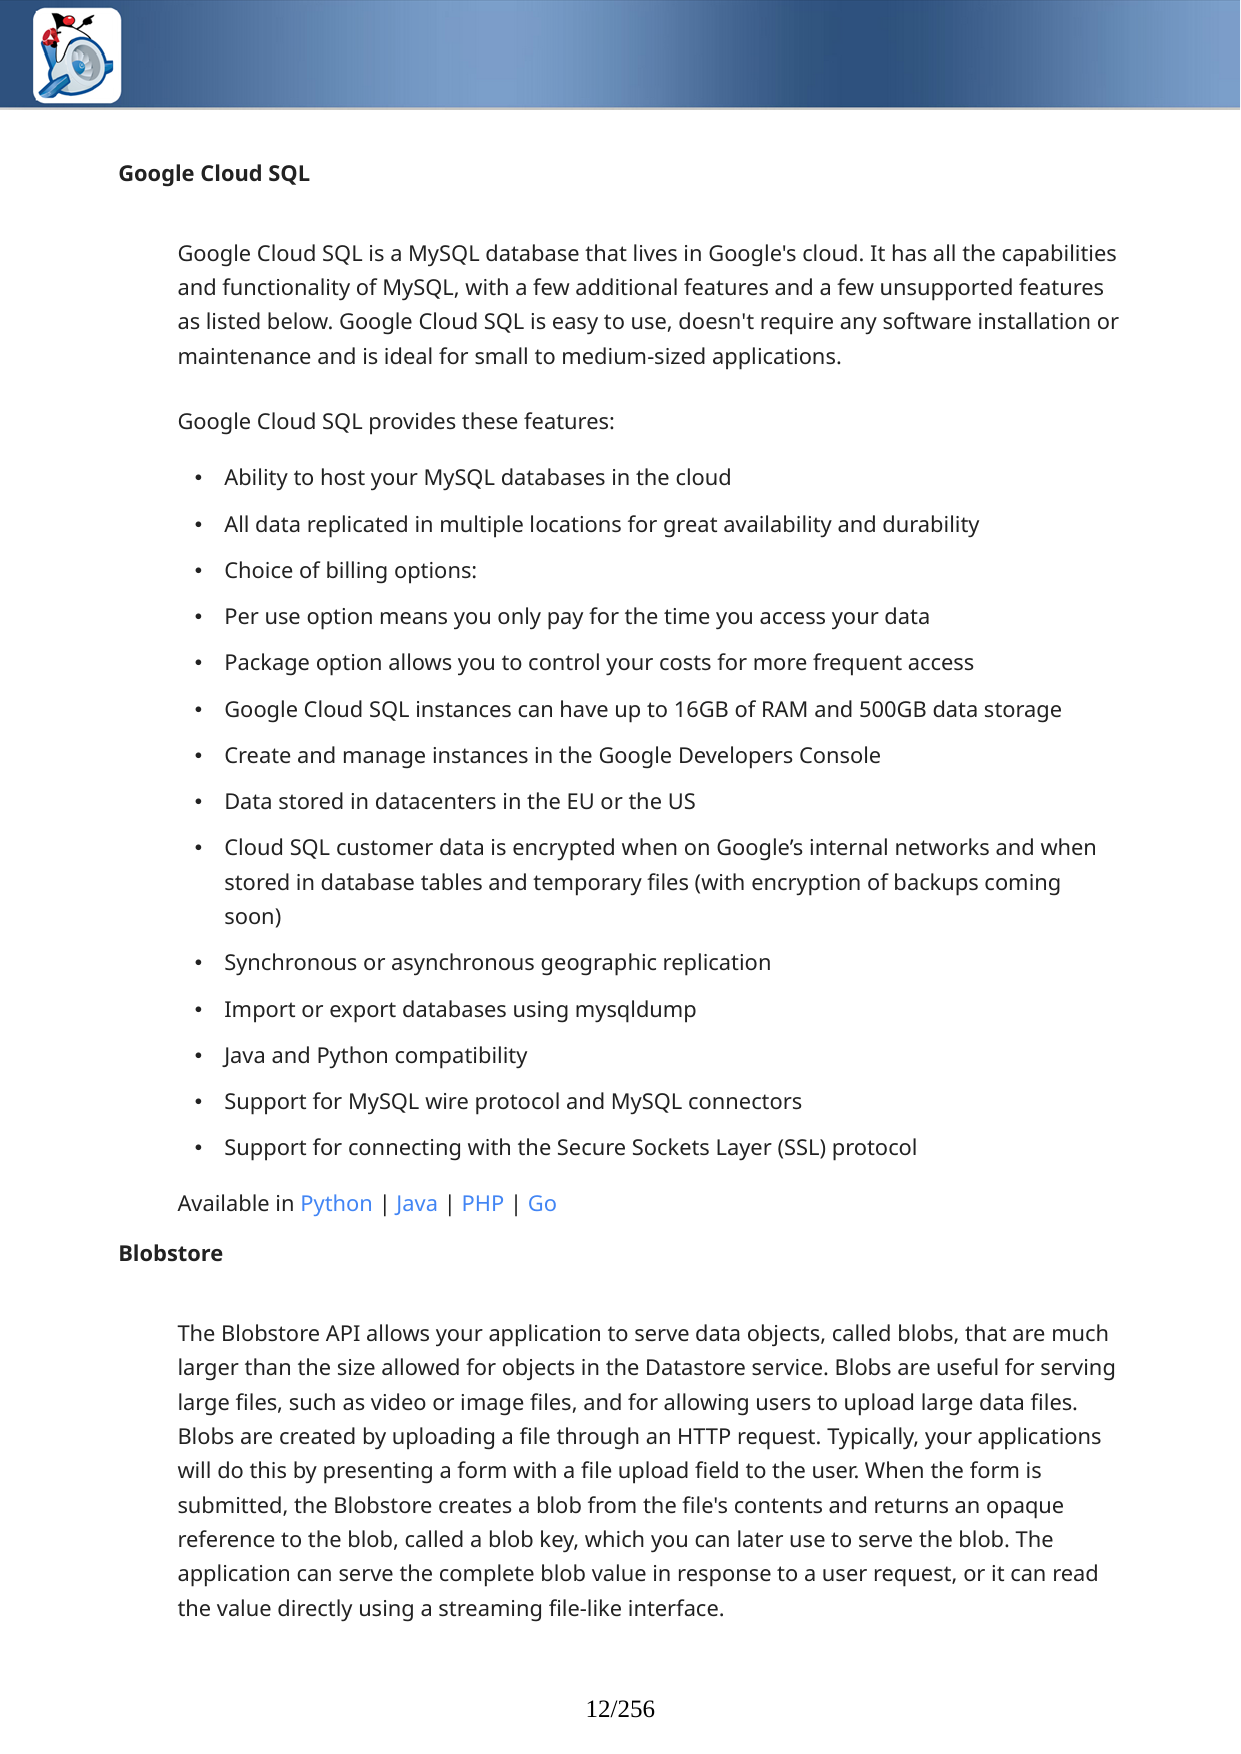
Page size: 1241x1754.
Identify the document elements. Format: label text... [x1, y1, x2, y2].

list Synchronous or asynchronous geographic replication [194, 943, 1116, 977]
list Java and Python compatibility [194, 1035, 1116, 1069]
list Ability to host your MySQL databases in the cloud [194, 458, 1116, 492]
list The Blobstore API allows your application to serve data objects, called blobs, that are much larger than the size allowed for objects in the Datastore service. Blobs are useful for serving large files, such as video or image files, and for allowing users to upload large data files. Blobs are created by uploading a file through an HTTP request. Typically, your applications will do this by presenting a form with a file upload field to the user. When the form is submitted, the Blobstore creates a blob from the file's contents and returns an opaque reference to the blob, called a blob key, which you can later use to serve the blob. The application can serve the complete blob value in response to a user request, or it can read the value directly using a streaming file-like interface. [177, 1313, 1122, 1622]
list Choice of billing options: [194, 550, 1116, 584]
list Google Cloud SQL instances can have up to 16GB of RAM and 500GB data storage [194, 689, 1116, 723]
list Package option allows you to control your costs for more frequent access [194, 643, 1116, 677]
list Cloud SQL customer data is encrypted when on Google’s internal networks and when stored in database tables and temporary files (with encryption of backups coming soon) [194, 828, 1116, 931]
list Available in Python | Java | PHP | Go [177, 1184, 1122, 1218]
list Data stored in datacenters in the EU or the US [194, 781, 1116, 816]
list Per use option means you only pay for the time you access your data [194, 596, 1116, 631]
list Create and manage instances in the Google Developers Console [194, 735, 1116, 769]
list Support for connecting with the Secure Sockets Layer (SSL) protocol [194, 1128, 1116, 1162]
subtitle Blobstore [118, 1234, 1122, 1268]
list Support for MySQL wire protocol and MySQL connectors [194, 1081, 1116, 1116]
list Google Cloud SQL provides these features: [177, 402, 1122, 436]
list Import or export databases using mysqldump [194, 989, 1116, 1023]
subtitle Google Cloud SQL [118, 153, 1122, 188]
list Google Cloud SQL is a MySQL database that lives in Google's cloud. It has all the capabilities and functionality of MySQL, with a few additional features and a few unsupported features as listed below. Google Cloud SQL is easy to use, doesn't require any software installation or maintenance and is ideal for small to medium-sized applications. [177, 233, 1122, 371]
picture [0, 0, 1241, 110]
list All data replicated in multiple locations for great availability and durability [194, 504, 1116, 538]
